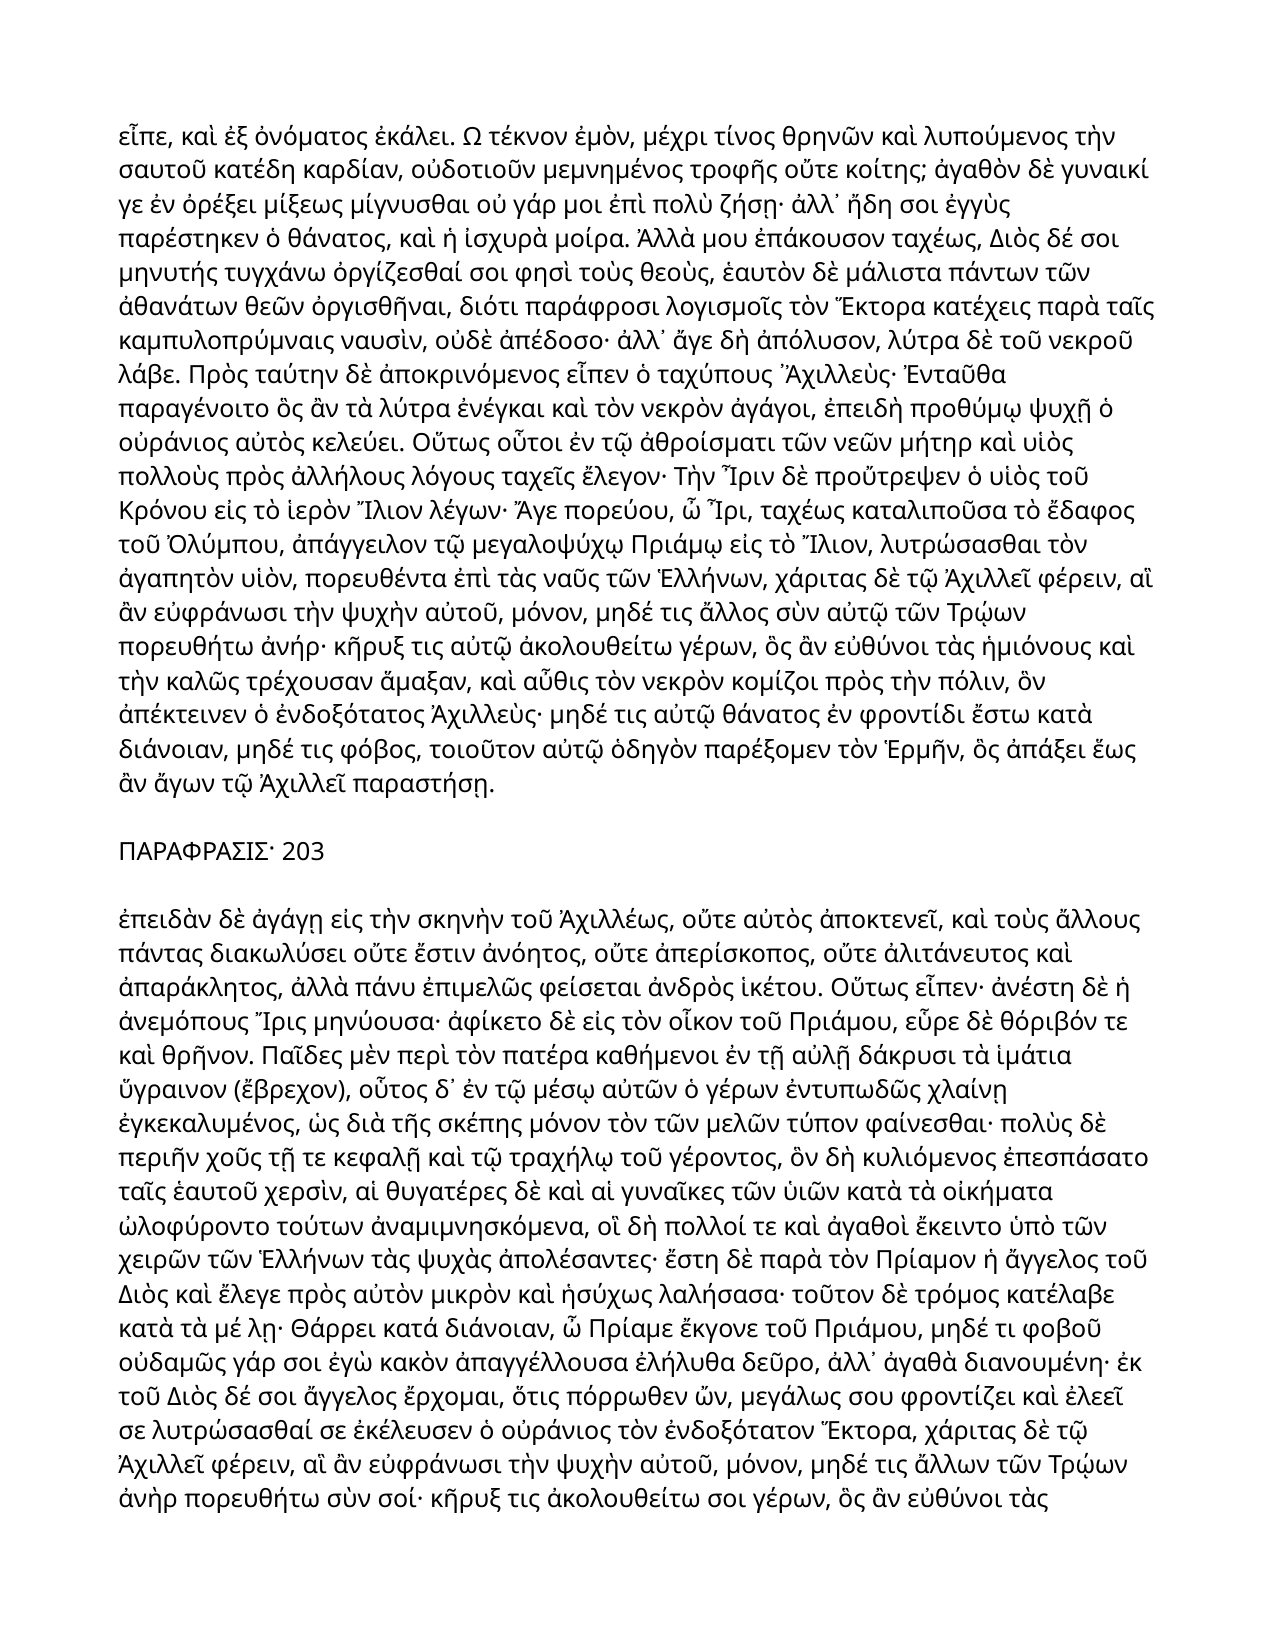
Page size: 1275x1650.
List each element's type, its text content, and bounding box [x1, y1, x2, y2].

text εἶπε, καὶ ἐξ ὀνόματος ἐκάλει. Ω τέκνον ἐμὸν, μέχρι τίνος θρηνῶν καὶ λυπούμενος τὴν σαυτοῦ κατέδη καρδίαν, οὐδοτιοῦν μεμνημένος τροφῆς οὔτε κοίτης; ἀγαθὸν δὲ γυναικί γε ἐν ὀρέξει μίξεως μίγνυσθαι οὐ γάρ μοι ἐπὶ πολὺ ζήσῃ· ἀλλ᾽ ἤδη σοι ἐγγὺς παρέστηκεν ὁ θάνατος, καὶ ἡ ἰσχυρὰ μοίρα. Ἀλλὰ μου ἐπάκουσον ταχέως, Διὸς δέ σοι μηνυτής τυγχάνω ὀργίζεσθαί σοι φησὶ τοὺς θεοὺς, ἑαυτὸν δὲ μάλιστα πάντων τῶν ἀθανάτων θεῶν ὀργισθῆναι, διότι παράφροσι λογισμοῖς τὸν Ἕκτορα κατέχεις παρὰ ταῖς καμπυλοπρύμναις ναυσὶν, οὐδὲ ἀπέδοσο· ἀλλ᾽ ἄγε δὴ ἀπόλυσον, λύτρα δὲ τοῦ νεκροῦ λάβε. Πρὸς ταύτην δὲ ἀποκρινόμενος εἶπεν ὁ ταχύπους ᾿Ἀχιλλεὺς· Ἐνταῦθα παραγένοιτο ὃς ἂν τὰ λύτρα ἐνέγκαι καὶ τὸν νεκρὸν ἀγάγοι, ἐπειδὴ προθύμῳ ψυχῇ ὁ οὐράνιος αὐτὸς κελεύει. Οὕτως οὗτοι ἐν τῷ ἀθροίσματι τῶν νεῶν μήτηρ καὶ υἱὸς πολλοὺς πρὸς ἀλλήλους λόγους ταχεῖς ἔλεγον· Τὴν Ἶριν δὲ προὔτρεψεν ὁ υἱὸς τοῦ Κρόνου εἰς τὸ ἱερὸν Ἴλιον λέγων· Ἄγε πορεύου, ὦ Ἶρι, ταχέως καταλιποῦσα τὸ ἔδαφος τοῦ Ὀλύμπου, ἀπάγγειλον τῷ μεγαλοψύχῳ Πριάμῳ εἰς τὸ Ἴλιον, λυτρώσασθαι τὸν ἀγαπητὸν υἱὸν, πορευθέντα ἐπὶ τὰς ναῦς τῶν Ἑλλήνων, χάριτας δὲ τῷ Ἀχιλλεῖ φέρειν, αἳ ἂν εὐφράνωσι τὴν ψυχὴν αὐτοῦ, μόνον, μηδέ τις ἄλλος σὺν αὐτῷ τῶν Τρῴων πορευθήτω ἀνήρ· κῆρυξ τις αὐτῷ ἀκολουθείτω γέρων, ὃς ἂν εὐθύνοι τὰς ἡμιόνους καὶ τὴν καλῶς τρέχουσαν ἅμαξαν, καὶ αὖθις τὸν νεκρὸν κομίζοι πρὸς τὴν πόλιν, ὃν ἀπέκτεινεν ὁ ἐνδοξότατος Ἀχιλλεὺς· μηδέ τις αὐτῷ θάνατος ἐν φροντίδι ἔστω κατὰ διάνοιαν, μηδέ τις φόβος, τοιοῦτον αὐτῷ ὁδηγὸν παρέξομεν τὸν Ἑρμῆν, ὃς ἀπάξει ἕως ἂν ἄγων τῷ Ἀχιλλεῖ παραστήσῃ. [118, 118, 1157, 799]
text ΠΑΡΑΦΡΑΣΙΣ· 203 [118, 833, 1157, 867]
text ἐπειδὰν δὲ ἀγάγῃ εἰς τὴν σκηνὴν τοῦ Ἀχιλλέως, οὔτε αὐτὸς ἀποκτενεῖ, καὶ τοὺς ἄλλους πάντας διακωλύσει οὔτε ἔστιν ἀνόητος, οὔτε ἀπερίσκοπος, οὔτε ἀλιτάνευτος καὶ ἀπαράκλητος, ἀλλὰ πάνυ ἐπιμελῶς φείσεται ἀνδρὸς ἱκέτου. Οὕτως εἶπεν· ἀνέστη δὲ ἡ ἀνεμόπους Ἴρις μηνύουσα· ἀφίκετο δὲ εἰς τὸν οἶκον τοῦ Πριάμου, εὗρε δὲ θόριβόν τε καὶ θρῆνον. Παῖδες μὲν περὶ τὸν πατέρα καθήμενοι ἐν τῇ αὐλῇ δάκρυσι τὰ ἱμάτια ὕγραινον (ἔβρεχον), οὗτος δ᾽ ἐν τῷ μέσῳ αὐτῶν ὁ γέρων ἐντυπωδῶς χλαίνῃ ἐγκεκαλυμένος, ὡς διὰ τῆς σκέπης μόνον τὸν τῶν μελῶν τύπον φαίνεσθαι· πολὺς δὲ περιῆν χοῦς τῇ τε κεφαλῇ καὶ τῷ τραχήλῳ τοῦ γέροντος, ὃν δὴ κυλιόμενος ἐπεσπάσατο ταῖς ἑαυτοῦ χερσὶν, αἱ θυγατέρες δὲ καὶ αἱ γυναῖκες τῶν ὑιῶν κατὰ τὰ οἰκήματα ὠλοφύροντο τούτων ἀναμιμνησκόμενα, οἳ δὴ πολλοί τε καὶ ἀγαθοὶ ἔκειντο ὑπὸ τῶν χειρῶν τῶν Ἑλλήνων τὰς ψυχὰς ἀπολέσαντες· ἔστη δὲ παρὰ τὸν Πρίαμον ἡ ἄγγελος τοῦ Διὸς καὶ ἔλεγε πρὸς αὐτὸν μικρὸν καὶ ἡσύχως λαλήσασα· τοῦτον δὲ τρόμος κατέλαβε κατὰ τὰ μέ λῃ· Θάρρει κατά διάνοιαν, ὦ Πρίαμε ἔκγονε τοῦ Πριάμου, μηδέ τι φοβοῦ οὐδαμῶς γάρ σοι ἐγὼ κακὸν ἀπαγγέλλουσα ἐλήλυθα δεῦρο, ἀλλ᾿ ἀγαθὰ διανουμένη· ἐκ τοῦ Διὸς δέ σοι ἄγγελος ἔρχομαι, ὅτις πόρρωθεν ὤν, μεγάλως σου φροντίζει καὶ ἐλεεῖ σε λυτρώσασθαί σε ἐκέλευσεν ὁ οὐράνιος τὸν ἐνδοξότατον Ἕκτορα, χάριτας δὲ τῷ Ἀχιλλεῖ φέρειν, αἳ ἂν εὐφράνωσι τὴν ψυχὴν αὐτοῦ, μόνον, μηδέ τις ἄλλων τῶν Τρῴων ἀνὴρ πορευθήτω σὺν σοί· κῆρυξ τις ἀκολουθείτω σοι γέρων, ὃς ἂν εὐθύνοι τὰς [118, 902, 1157, 1515]
